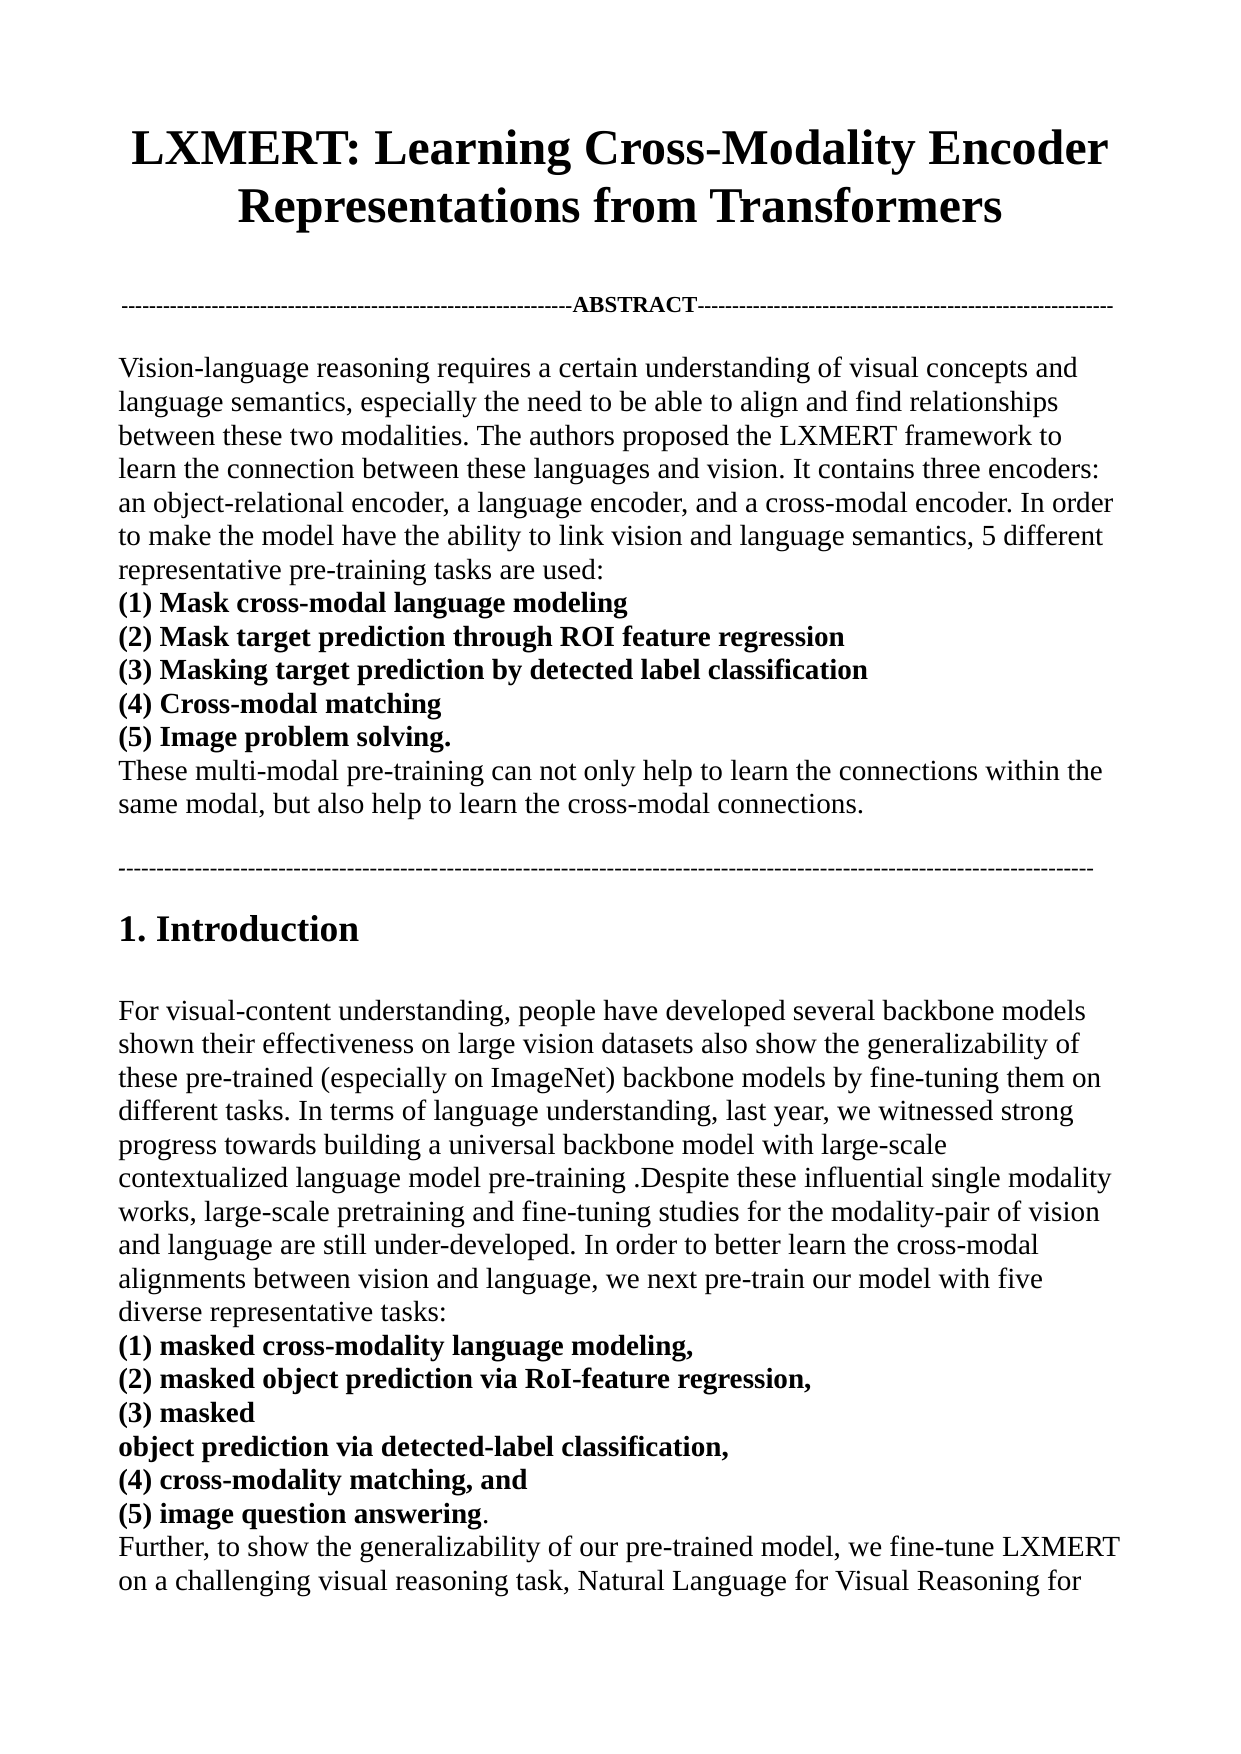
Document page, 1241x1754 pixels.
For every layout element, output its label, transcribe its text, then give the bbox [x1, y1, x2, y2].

text -----------------------------------------------------------------ABSTRACT------------------------------------------------------------ [118, 291, 1122, 317]
text (1) masked cross-modality language modeling, [118, 1328, 1122, 1362]
text (5) image question answering. [118, 1496, 1122, 1529]
text 1. Introduction [118, 906, 1122, 949]
text (2) Mask target prediction through ROI feature regression [118, 619, 1122, 652]
text (3) Masking target prediction by detected label classification [118, 652, 1122, 686]
text (4) cross-modality matching, and [118, 1462, 1122, 1496]
text Representations from Transformers [118, 176, 1122, 233]
text Vision-language reasoning requires a certain understanding of visual concepts and language semantics, especially the need to be able to align and find relationships between these two modalities. The authors proposed the LXMERT framework to learn the connection between these languages and vision. It contains three encoders: an object-relational encoder, a language encoder, and a cross-modal encoder. In order to make the model have the ability to link vision and language semantics, 5 different representative pre-training tasks are used: [118, 351, 1122, 585]
text (3) masked object prediction via detected-label classification, [118, 1395, 1122, 1462]
text LXMERT: Learning Cross-Modality Encoder [118, 118, 1122, 176]
text -------------------------------------------------------------------------------------------------------------------------------- [118, 854, 1122, 880]
text Further, to show the generalizability of our pre-trained model, we fine-tune LXMERT on a challenging visual reasoning task, Natural Language for Visual Reasoning for [118, 1529, 1122, 1596]
text (5) Image problem solving. [118, 719, 1122, 753]
text For visual-content understanding, people have developed several backbone models shown their effectiveness on large vision datasets also show the generalizability of these pre-trained (especially on ImageNet) backbone models by fine-tuning them on different tasks. In terms of language understanding, last year, we witnessed strong progress towards building a universal backbone model with large-scale contextualized language model pre-training .Despite these influential single modality works, large-scale pretraining and fine-tuning studies for the modality-pair of vision and language are still under-developed. In order to better learn the cross-modal alignments between vision and language, we next pre-train our model with five diverse representative tasks: [118, 993, 1122, 1328]
text (4) Cross-modal matching [118, 686, 1122, 719]
text These multi-modal pre-training can not only help to learn the connections within the same modal, but also help to learn the cross-modal connections. [118, 753, 1122, 820]
text (1) Mask cross-modal language modeling [118, 585, 1122, 619]
text (2) masked object prediction via RoI-feature regression, [118, 1362, 1122, 1395]
